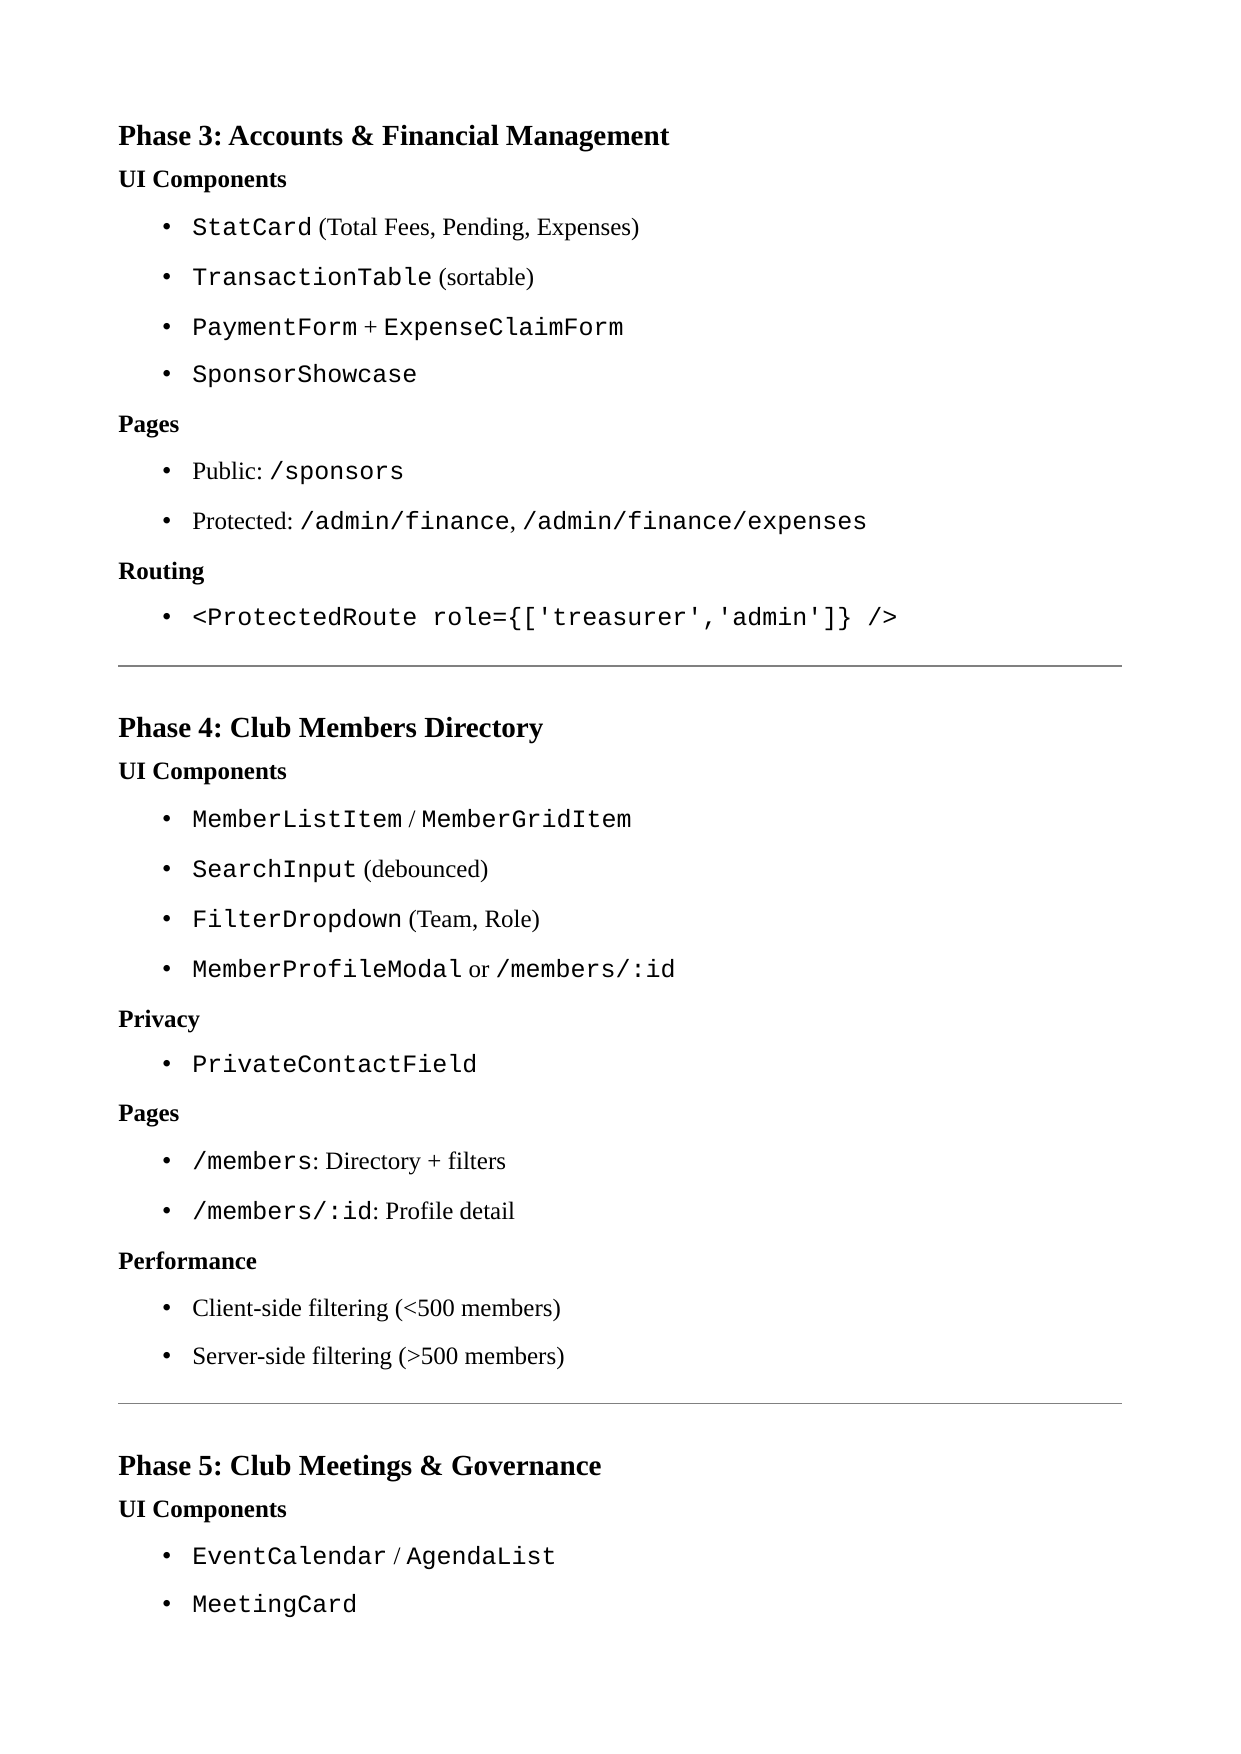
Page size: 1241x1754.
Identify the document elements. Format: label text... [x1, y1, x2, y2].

text Privacy [118, 1004, 1122, 1032]
text UI Components [118, 164, 1122, 193]
list <ProtectedRoute role={['treasurer','admin']} /> [162, 604, 1122, 632]
text Performance [118, 1246, 1122, 1275]
list SearchInput (debounced) [162, 854, 1122, 884]
list MeetingCard [162, 1591, 1122, 1619]
list Client-side filtering (<500 members) [162, 1293, 1122, 1322]
list Public: /sponsors [162, 456, 1122, 487]
text UI Components [118, 1494, 1122, 1522]
list MemberProfileModal or /members/:id [162, 954, 1122, 984]
list SponsorShowcase [162, 362, 1122, 390]
list FilterDropdown (Team, Role) [162, 904, 1122, 934]
list TransactionTable (sortable) [162, 262, 1122, 293]
subtitle Phase 5: Club Meetings & Governance [118, 1448, 1122, 1481]
list PrivateContactField [162, 1051, 1122, 1079]
list PaymentForm + ExpenseClaimForm [162, 312, 1122, 343]
list /members/:id: Profile detail [162, 1196, 1122, 1227]
subtitle Phase 3: Accounts & Financial Management [118, 118, 1122, 152]
list /members: Directory + filters [162, 1146, 1122, 1177]
text Routing [118, 556, 1122, 585]
subtitle Phase 4: Club Members Directory [118, 710, 1122, 743]
list Server-side filtering (>500 members) [162, 1341, 1122, 1370]
list StatCard (Total Fees, Pending, Expenses) [162, 212, 1122, 243]
text UI Components [118, 756, 1122, 785]
list EventCalendar / AgendaList [162, 1541, 1122, 1572]
list Protected: /admin/finance, /admin/finance/expenses [162, 506, 1122, 537]
list MemberListItem / MemberGridItem [162, 804, 1122, 834]
text Pages [118, 1098, 1122, 1127]
text Pages [118, 409, 1122, 438]
